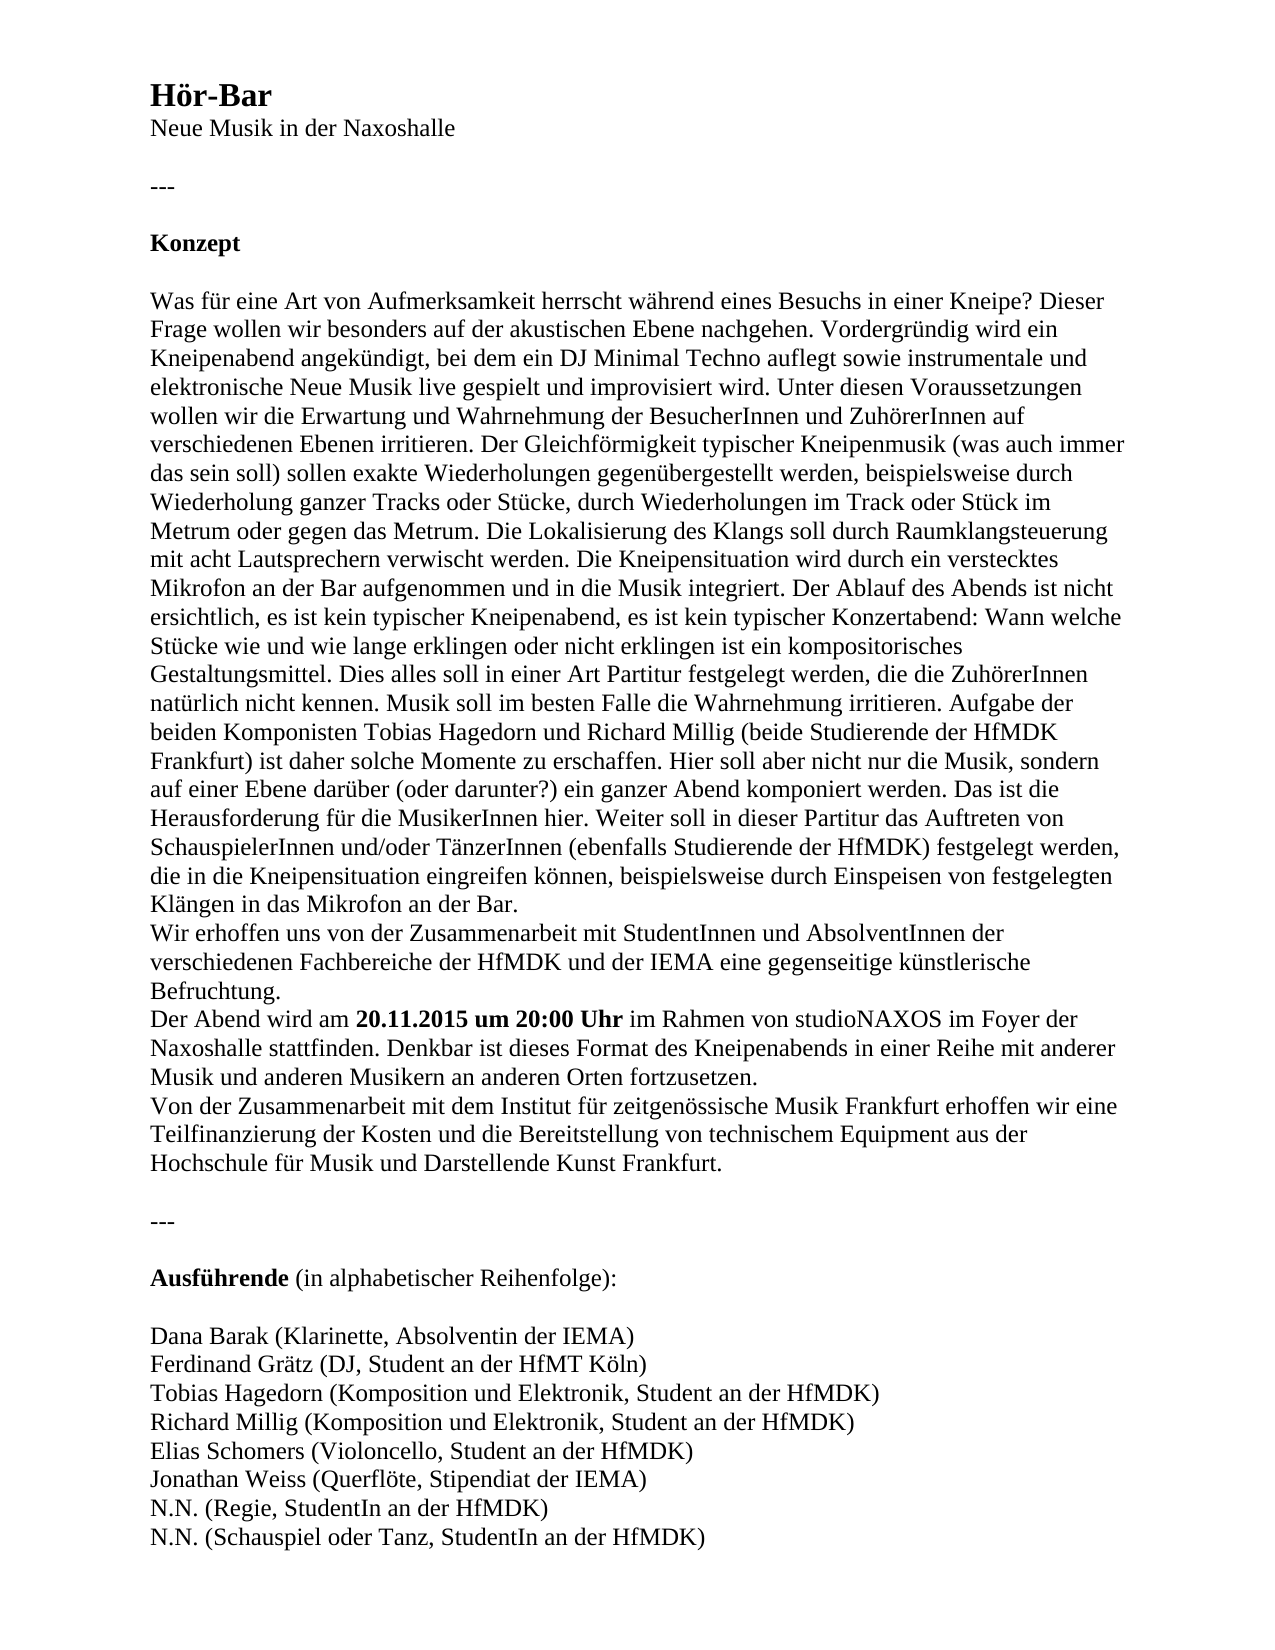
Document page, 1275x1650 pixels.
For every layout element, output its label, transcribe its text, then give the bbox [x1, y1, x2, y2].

text Richard Millig (Komposition und Elektronik, Student an der HfMDK) [150, 1407, 1125, 1436]
text Neue Musik in der Naxoshalle [150, 113, 1125, 142]
text Hör-Bar [150, 75, 1125, 113]
text Tobias Hagedorn (Komposition und Elektronik, Student an der HfMDK) [150, 1378, 1125, 1407]
text N.N. (Regie, StudentIn an der HfMDK) [150, 1493, 1125, 1522]
text N.N. (Schauspiel oder Tanz, StudentIn an der HfMDK) [150, 1522, 1125, 1551]
text --- [150, 171, 1125, 199]
text Dana Barak (Klarinette, Absolventin der IEMA) [150, 1321, 1125, 1349]
text Ausführende (in alphabetischer Reihenfolge): [150, 1263, 1125, 1292]
text Konzept [150, 228, 1125, 257]
text Wir erhoffen uns von der Zusammenarbeit mit StudentInnen und AbsolventInnen der verschiedenen Fachbereiche der HfMDK und der IEMA eine gegenseitige künstlerische Befruchtung. [150, 918, 1125, 1004]
text Elias Schomers (Violoncello, Student an der HfMDK) [150, 1436, 1125, 1464]
text Was für eine Art von Aufmerksamkeit herrscht während eines Besuchs in einer Kneipe? Dieser Frage wollen wir besonders auf der akustischen Ebene nachgehen. Vordergründig wird ein Kneipenabend angekündigt, bei dem ein DJ Minimal Techno auflegt sowie instrumentale und elektronische Neue Musik live gespielt und improvisiert wird. Unter diesen Voraussetzungen wollen wir die Erwartung und Wahrnehmung der BesucherInnen und ZuhörerInnen auf verschiedenen Ebenen irritieren. Der Gleichförmigkeit typischer Kneipenmusik (was auch immer das sein soll) sollen exakte Wiederholungen gegenübergestellt werden, beispielsweise durch Wiederholung ganzer Tracks oder Stücke, durch Wiederholungen im Track oder Stück im Metrum oder gegen das Metrum. Die Lokalisierung des Klangs soll durch Raumklangsteuerung mit acht Lautsprechern verwischt werden. Die Kneipensituation wird durch ein verstecktes Mikrofon an der Bar aufgenommen und in die Musik integriert. Der Ablauf des Abends ist nicht ersichtlich, es ist kein typischer Kneipenabend, es ist kein typischer Konzertabend: Wann welche Stücke wie und wie lange erklingen oder nicht erklingen ist ein kompositorisches Gestaltungsmittel. Dies alles soll in einer Art Partitur festgelegt werden, die die ZuhörerInnen natürlich nicht kennen. Musik soll im besten Falle die Wahrnehmung irritieren. Aufgabe der beiden Komponisten Tobias Hagedorn und Richard Millig (beide Studierende der HfMDK Frankfurt) ist daher solche Momente zu erschaffen. Hier soll aber nicht nur die Musik, sondern auf einer Ebene darüber (oder darunter?) ein ganzer Abend komponiert werden. Das ist die Herausforderung für die MusikerInnen hier. Weiter soll in dieser Partitur das Auftreten von SchauspielerInnen und/oder TänzerInnen (ebenfalls Studierende der HfMDK) festgelegt werden, die in die Kneipensituation eingreifen können, beispielsweise durch Einspeisen von festgelegten Klängen in das Mikrofon an der Bar. [150, 286, 1125, 918]
text Jonathan Weiss (Querflöte, Stipendiat der IEMA) [150, 1464, 1125, 1493]
text --- [150, 1206, 1125, 1234]
text Der Abend wird am 20.11.2015 um 20:00 Uhr im Rahmen von studioNAXOS im Foyer der Naxoshalle stattfinden. Denkbar ist dieses Format des Kneipenabends in einer Reihe mit anderer Musik und anderen Musikern an anderen Orten fortzusetzen. [150, 1004, 1125, 1091]
text Von der Zusammenarbeit mit dem Institut für zeitgenössische Musik Frankfurt erhoffen wir eine Teilfinanzierung der Kosten und die Bereitstellung von technischem Equipment aus der Hochschule für Musik und Darstellende Kunst Frankfurt. [150, 1091, 1125, 1177]
text Ferdinand Grätz (DJ, Student an der HfMT Köln) [150, 1349, 1125, 1378]
